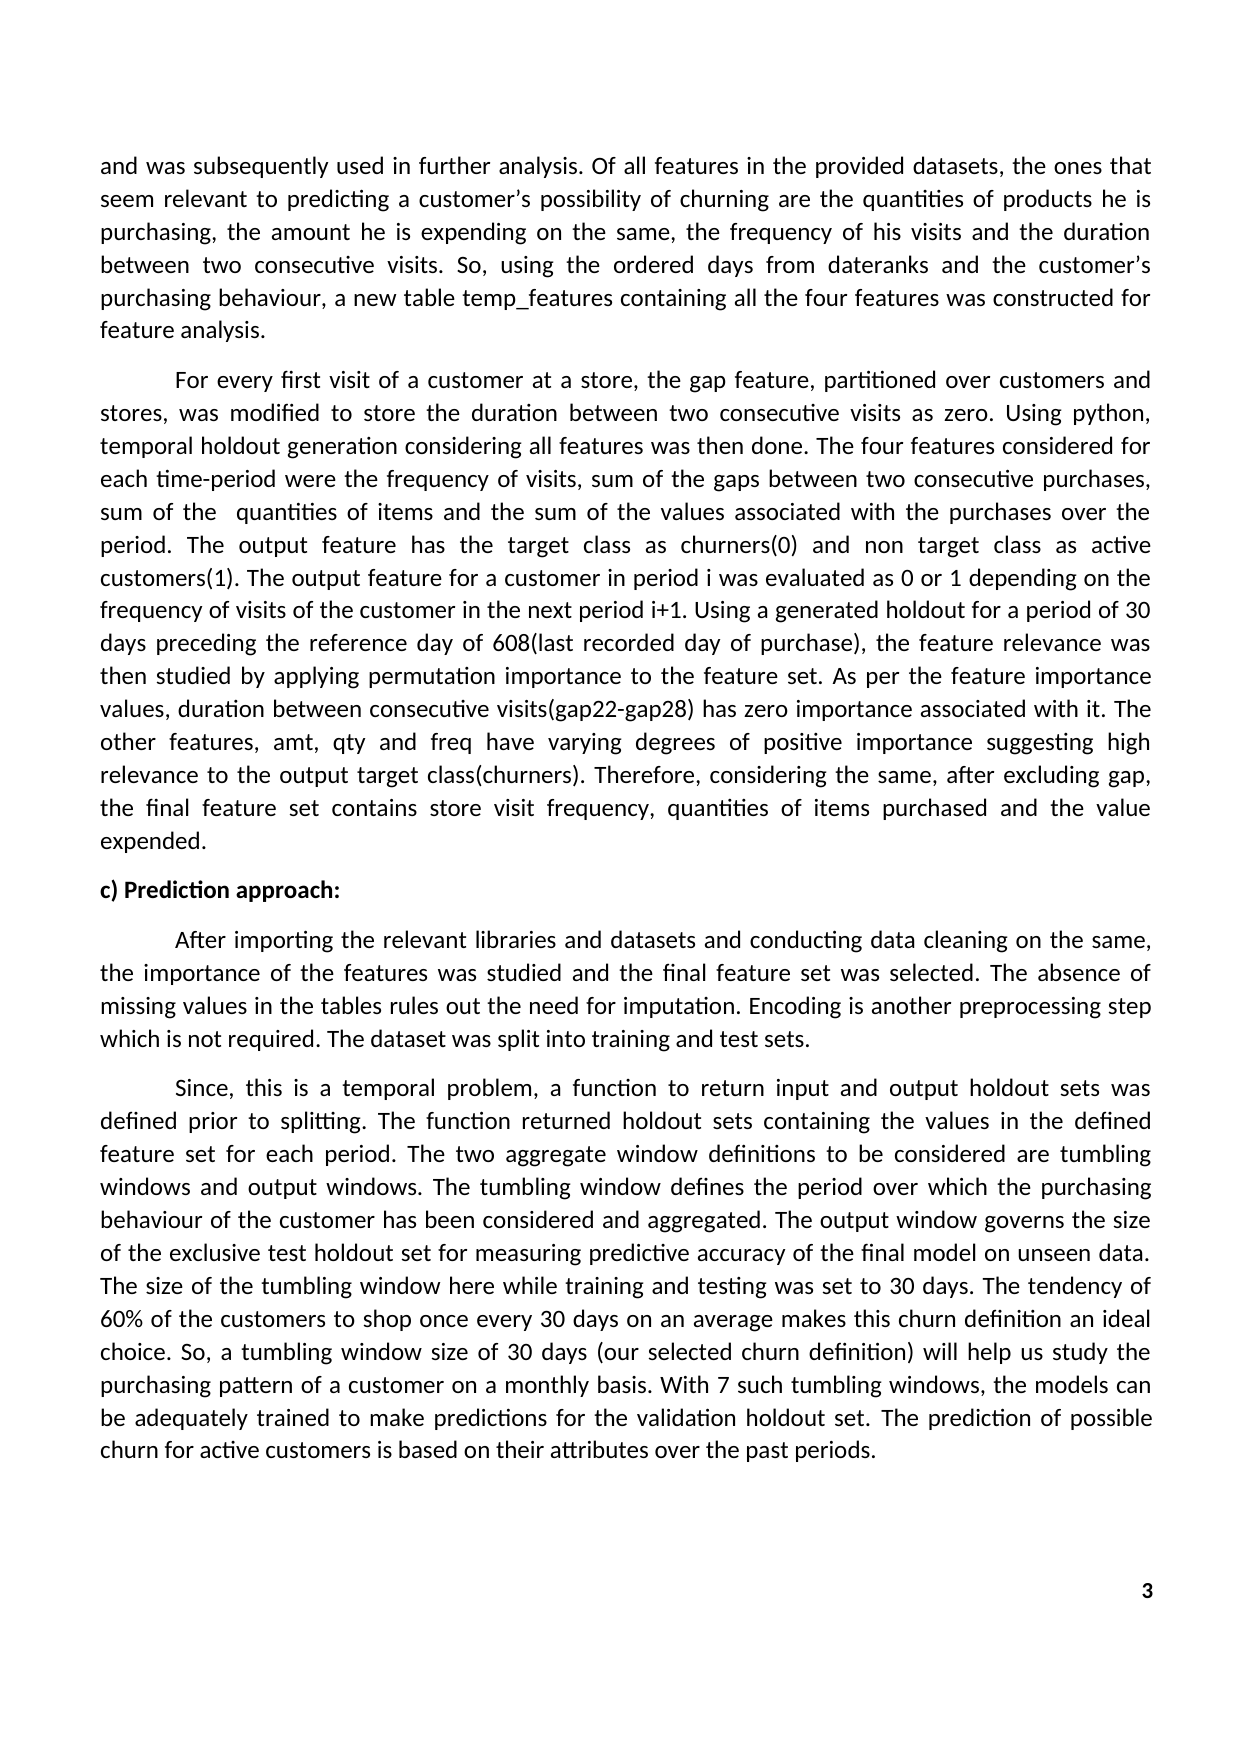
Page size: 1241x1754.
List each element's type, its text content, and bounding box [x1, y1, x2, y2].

text and was subsequently used in further analysis. Of all features in the provided datasets, the ones that seem relevant to predicting a customer’s possibility of churning are the quantities of products he is purchasing, the amount he is expending on the same, the frequency of his visits and the duration between two consecutive visits. So, using the ordered days from dateranks and the customer’s purchasing behaviour, a new table temp_features containing all the four features was constructed for feature analysis. [100, 150, 1153, 345]
text After importing the relevant libraries and datasets and conducting data cleaning on the same, the importance of the features was studied and the final feature set was selected. The absence of missing values in the tables rules out the need for imputation. Encoding is another preprocessing step which is not required. The dataset was split into training and test sets. [100, 924, 1153, 1053]
text For every first visit of a customer at a store, the gap feature, partitioned over customers and stores, was modified to store the duration between two consecutive visits as zero. Using python, temporal holdout generation considering all features was then done. The four features considered for each time-period were the frequency of visits, sum of the gaps between two consecutive purchases, sum of the quantities of items and the sum of the values associated with the purchases over the period. The output feature has the target class as churners(0) and non target class as active customers(1). The output feature for a customer in period i was evaluated as 0 or 1 depending on the frequency of visits of the customer in the next period i+1. Using a generated holdout for a period of 30 days preceding the reference day of 608(last recorded day of purchase), the feature relevance was then studied by applying permutation importance to the feature set. As per the feature importance values, duration between consecutive visits(gap22-gap28) has zero importance associated with it. The other features, amt, qty and freq have varying degrees of positive importance suggesting high relevance to the output target class(churners). Therefore, considering the same, after excluding gap, the final feature set contains store visit frequency, quantities of items purchased and the value expended. [100, 364, 1153, 856]
text Since, this is a temporal problem, a function to return input and output holdout sets was defined prior to splitting. The function returned holdout sets containing the values in the defined feature set for each period. The two aggregate window definitions to be considered are tumbling windows and output windows. The tumbling window defines the period over which the purchasing behaviour of the customer has been considered and aggregated. The output window governs the size of the exclusive test holdout set for measuring predictive accuracy of the final model on unseen data. The size of the tumbling window here while training and testing was set to 30 days. The tendency of 60% of the customers to shop once every 30 days on an average makes this churn definition an ideal choice. So, a tumbling window size of 30 days (our selected churn definition) will help us study the purchasing pattern of a customer on a monthly basis. With 7 such tumbling windows, the models can be adequately trained to make predictions for the validation holdout set. The prediction of possible churn for active customers is based on their attributes over the past periods. [100, 1072, 1153, 1465]
text c) Prediction approach: [100, 874, 1153, 905]
